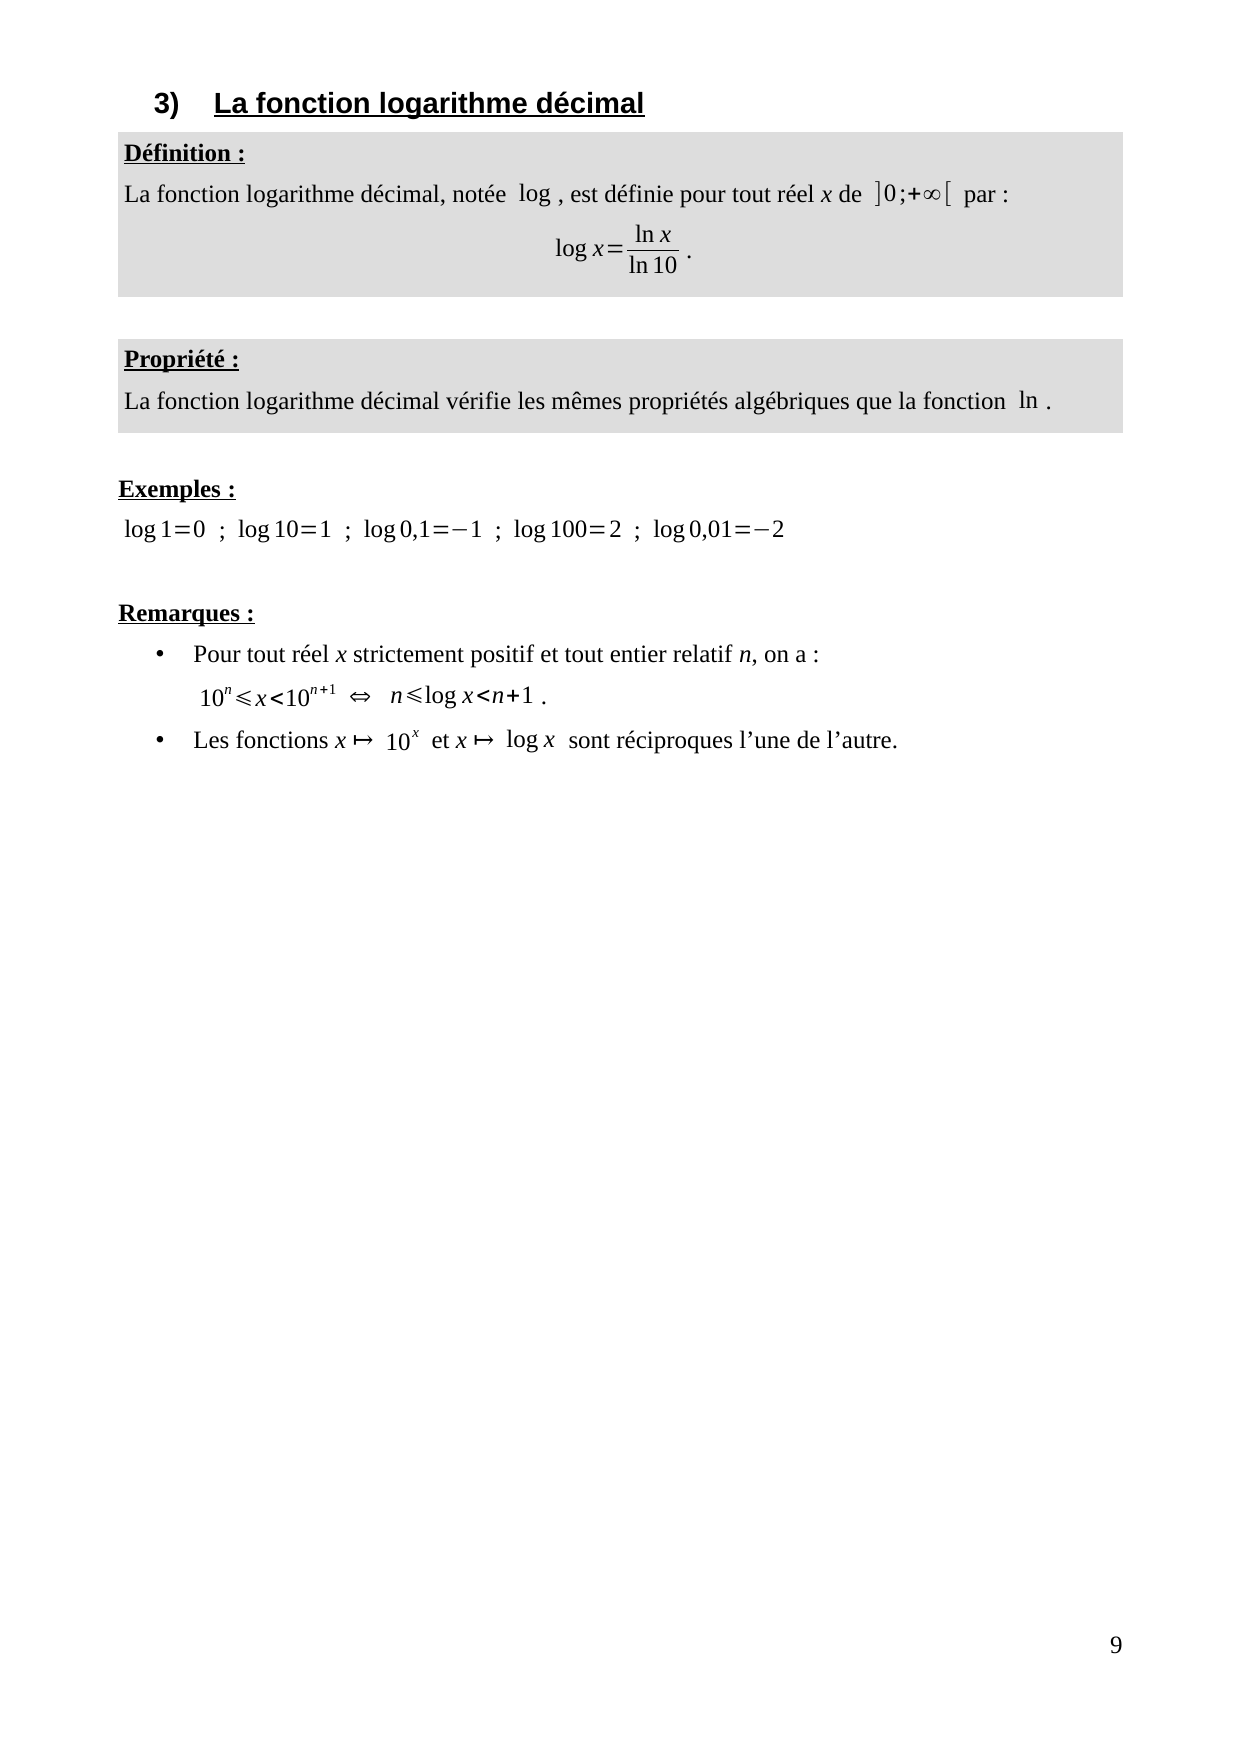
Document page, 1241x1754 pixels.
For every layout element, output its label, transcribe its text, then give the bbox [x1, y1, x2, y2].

list Les fonctions x ↦ et x ↦ sont réciproques l’une de l’autre. [156, 724, 1122, 755]
text Remarques : [118, 598, 1122, 626]
table_header Définition : La fonction logarithme décimal, notée , est définie pour tout réel x de par : . [118, 132, 1123, 297]
text Exemples : [118, 474, 1122, 503]
list Pour tout réel x strictement positif et tout entier relatif n, on a : [156, 639, 1122, 668]
text ; ; ; ; [118, 515, 1122, 544]
subtitle La fonction logarithme décimal [153, 86, 1122, 119]
table_header Propriété : La fonction logarithme décimal vérifie les mêmes propriétés algébriques que la fonction . [118, 339, 1123, 433]
list ⇔ . [156, 680, 1122, 711]
